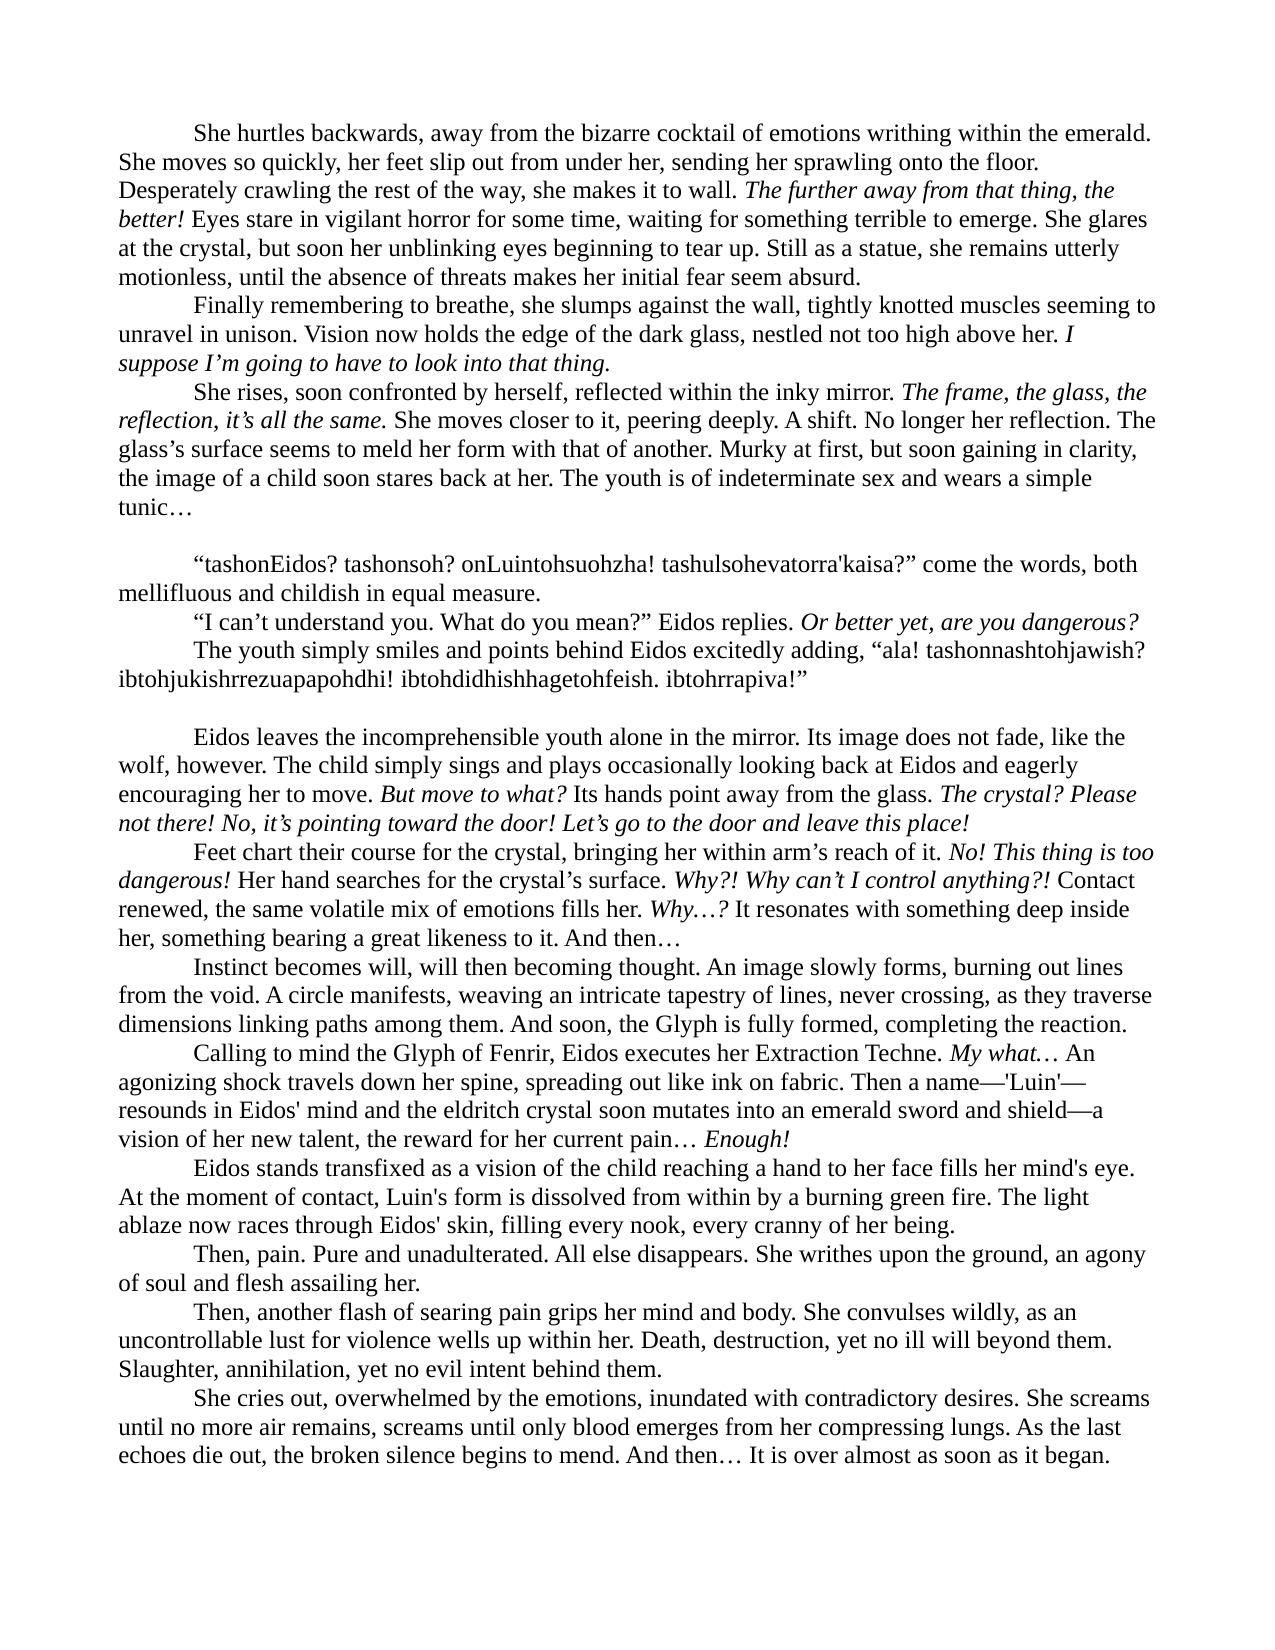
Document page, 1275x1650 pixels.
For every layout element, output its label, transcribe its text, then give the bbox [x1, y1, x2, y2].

text She cries out, overwhelmed by the emotions, inundated with contradictory desires. She screams until no more air remains, screams until only blood emerges from her compressing lungs. As the last echoes die out, the broken silence begins to mend. And then… It is over almost as soon as it began. [118, 1383, 1157, 1469]
text Then, pain. Pure and unadulterated. All else disappears. She writhes upon the ground, an agony of soul and flesh assailing her. [118, 1239, 1157, 1297]
text Calling to mind the Glyph of Fenrir, Eidos executes her Extraction Techne. My what… An agonizing shock travels down her spine, spreading out like ink on fabric. Then a name—'Luin'—resounds in Eidos' mind and the eldritch crystal soon mutates into an emerald sword and shield—a vision of her new talent, the reward for her current pain… Enough! [118, 1038, 1157, 1153]
text Feet chart their course for the crystal, bringing her within arm’s reach of it. No! This thing is too dangerous! Her hand searches for the crystal’s surface. Why?! Why can’t I control anything?! Contact renewed, the same volatile mix of emotions fills her. Why…? It resonates with something deep inside her, something bearing a great likeness to it. And then… [118, 837, 1157, 952]
text The youth simply smiles and points behind Eidos excitedly adding, “ala! tashonnashtohjawish? ibtohjukishrrezuapapohdhi! ibtohdidhishhagetohfeish. ibtohrrapiva!” [118, 636, 1157, 693]
text Then, another flash of searing pain grips her mind and body. She convulses wildly, as an uncontrollable lust for violence wells up within her. Death, destruction, yet no ill will beyond them. Slaughter, annihilation, yet no evil intent behind them. [118, 1297, 1157, 1383]
text “I can’t understand you. What do you mean?” Eidos replies. Or better yet, are you dangerous? [118, 607, 1157, 636]
text Finally remembering to breathe, she slumps against the wall, tightly knotted muscles seeming to unravel in unison. Vision now holds the edge of the dark glass, nestled not too high above her. I suppose I’m going to have to look into that thing. [118, 291, 1157, 377]
text She rises, soon confronted by herself, reflected within the inky mirror. The frame, the glass, the reflection, it’s all the same. She moves closer to it, peering deeply. A shift. No longer her reflection. The glass’s surface seems to meld her form with that of another. Murky at first, but soon gaining in clarity, the image of a child soon stares back at her. The youth is of indeterminate sex and wears a simple tunic… [118, 377, 1157, 521]
text “tashonEidos? tashonsoh? onLuintohsuohzha! tashulsohevatorra'kaisa?” come the words, both mellifluous and childish in equal measure. [118, 549, 1157, 607]
text Instinct becomes will, will then becoming thought. An image slowly forms, burning out lines from the void. A circle manifests, weaving an intricate tapestry of lines, never crossing, as they traverse dimensions linking paths among them. And soon, the Glyph is fully formed, completing the reaction. [118, 952, 1157, 1038]
text Eidos stands transfixed as a vision of the child reaching a hand to her face fills her mind's eye. At the moment of contact, Luin's form is dissolved from within by a burning green fire. The light ablaze now races through Eidos' skin, filling every nook, every cranny of her being. [118, 1153, 1157, 1239]
text Eidos leaves the incomprehensible youth alone in the mirror. Its image does not fade, like the wolf, however. The child simply sings and plays occasionally looking back at Eidos and eagerly encouraging her to move. But move to what? Its hands point away from the glass. The crystal? Please not there! No, it’s pointing toward the door! Let’s go to the door and leave this place! [118, 722, 1157, 837]
text She hurtles backwards, away from the bizarre cocktail of emotions writhing within the emerald. She moves so quickly, her feet slip out from under her, sending her sprawling onto the floor. Desperately crawling the rest of the way, she makes it to wall. The further away from that thing, the better! Eyes stare in vigilant horror for some time, waiting for something terrible to emerge. She glares at the crystal, but soon her unblinking eyes beginning to tear up. Still as a statue, she remains utterly motionless, until the absence of threats makes her initial fear seem absurd. [118, 118, 1157, 291]
